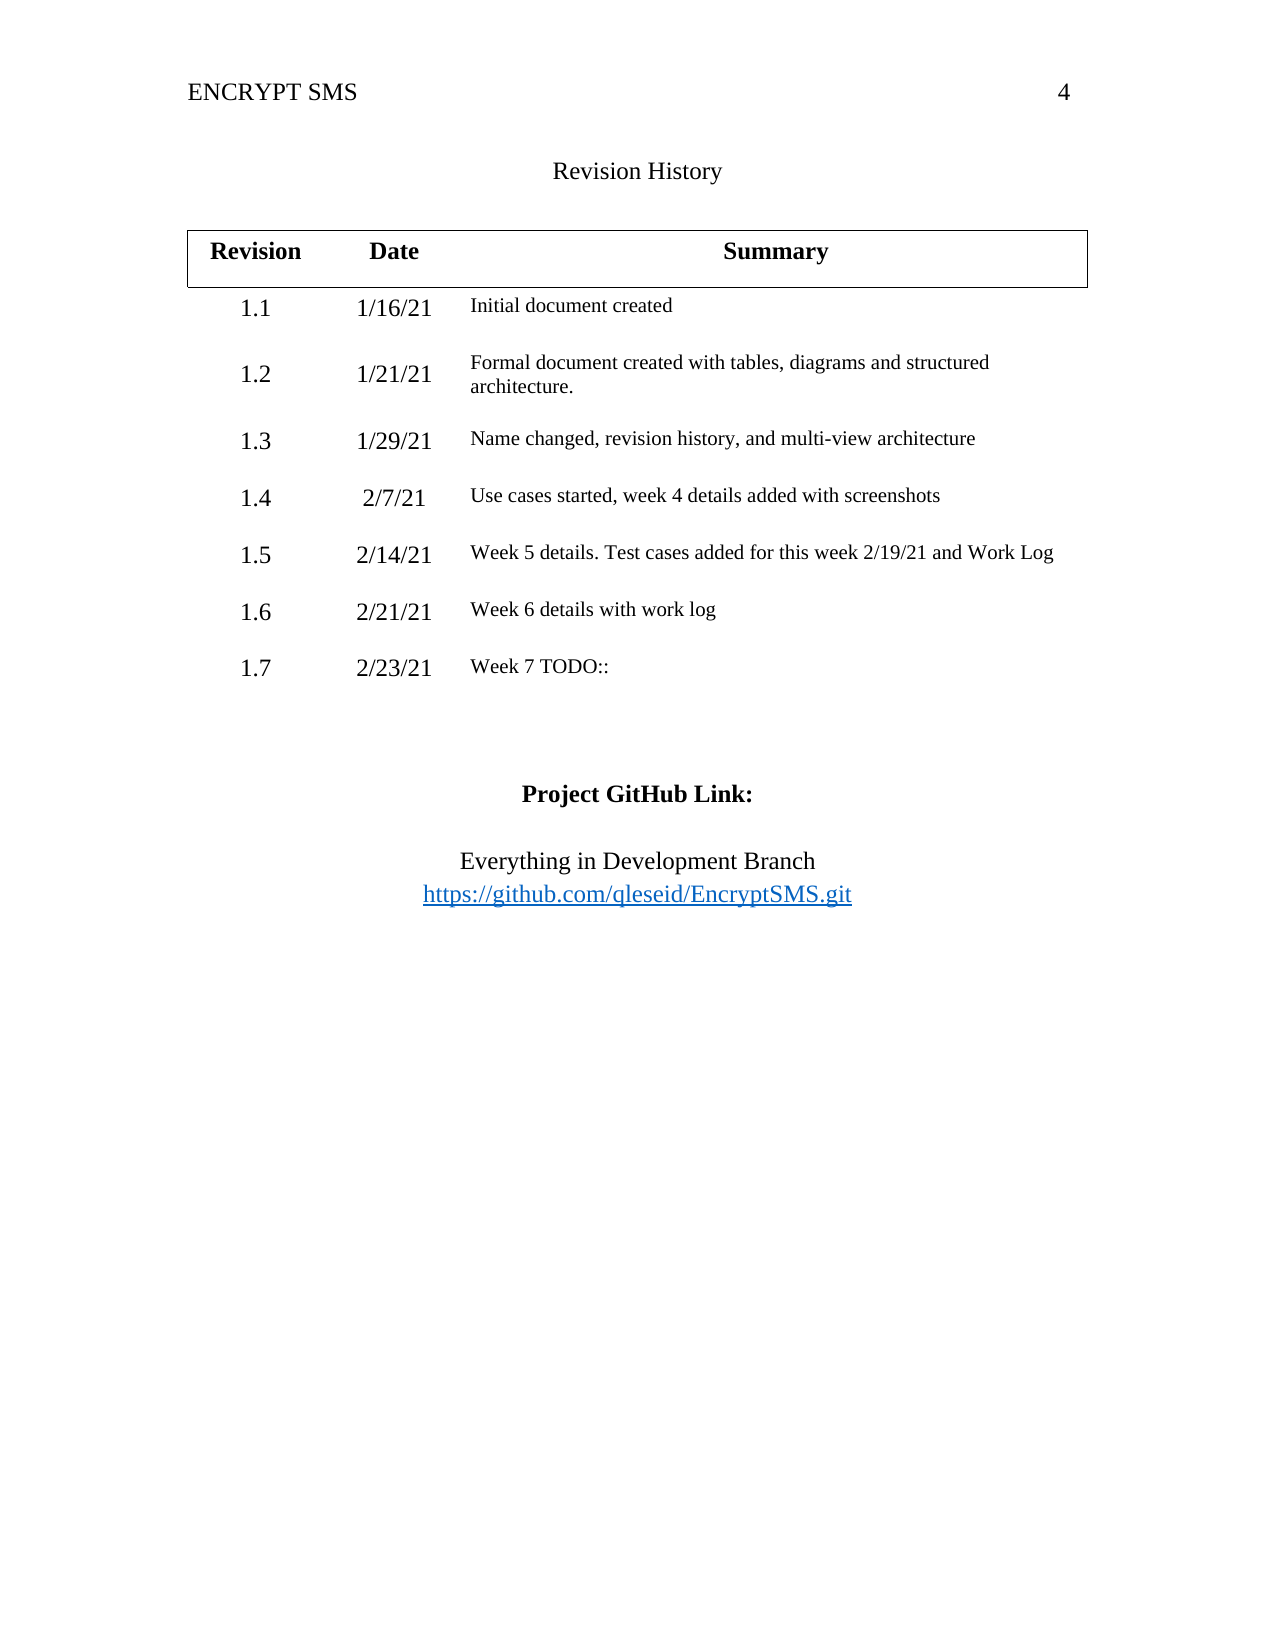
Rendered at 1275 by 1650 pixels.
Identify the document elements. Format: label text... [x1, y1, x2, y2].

subtitle Project GitHub Link: [187, 779, 1087, 808]
table_cell Week 6 details with work log [464, 591, 1087, 648]
table_cell 1/16/21 [324, 288, 464, 344]
table_cell 2/21/21 [324, 591, 464, 648]
table_cell 1.3 [188, 420, 324, 477]
table_cell Use cases started, week 4 details added with screenshots [464, 477, 1087, 534]
table_header Date [324, 231, 464, 287]
table_header Summary [464, 231, 1087, 287]
table_cell 1.6 [188, 591, 324, 648]
table_cell Formal document created with tables, diagrams and structured architecture. [464, 344, 1087, 420]
table_header Revision [188, 231, 324, 287]
table_cell Week 5 details. Test cases added for this week 2/19/21 and Work Log [464, 534, 1087, 591]
table_cell 2/23/21 [324, 648, 464, 705]
table_cell 2/7/21 [324, 477, 464, 534]
table_cell Week 7 TODO:: [464, 648, 1087, 705]
table_cell Initial document created [464, 288, 1087, 344]
table_cell 1.2 [188, 344, 324, 420]
table_cell 1/21/21 [324, 344, 464, 420]
table_cell 1.7 [188, 648, 324, 705]
table_cell 2/14/21 [324, 534, 464, 591]
table_cell 1.4 [188, 477, 324, 534]
table_cell 1/29/21 [324, 420, 464, 477]
table_cell 1.1 [188, 288, 324, 344]
table_cell 1.5 [188, 534, 324, 591]
subtitle Revision History [187, 156, 1087, 185]
table_cell Name changed, revision history, and multi-view architecture [464, 420, 1087, 477]
text https://github.com/qleseid/EncryptSMS.git [187, 879, 1087, 908]
text Everything in Development Branch [187, 846, 1087, 875]
